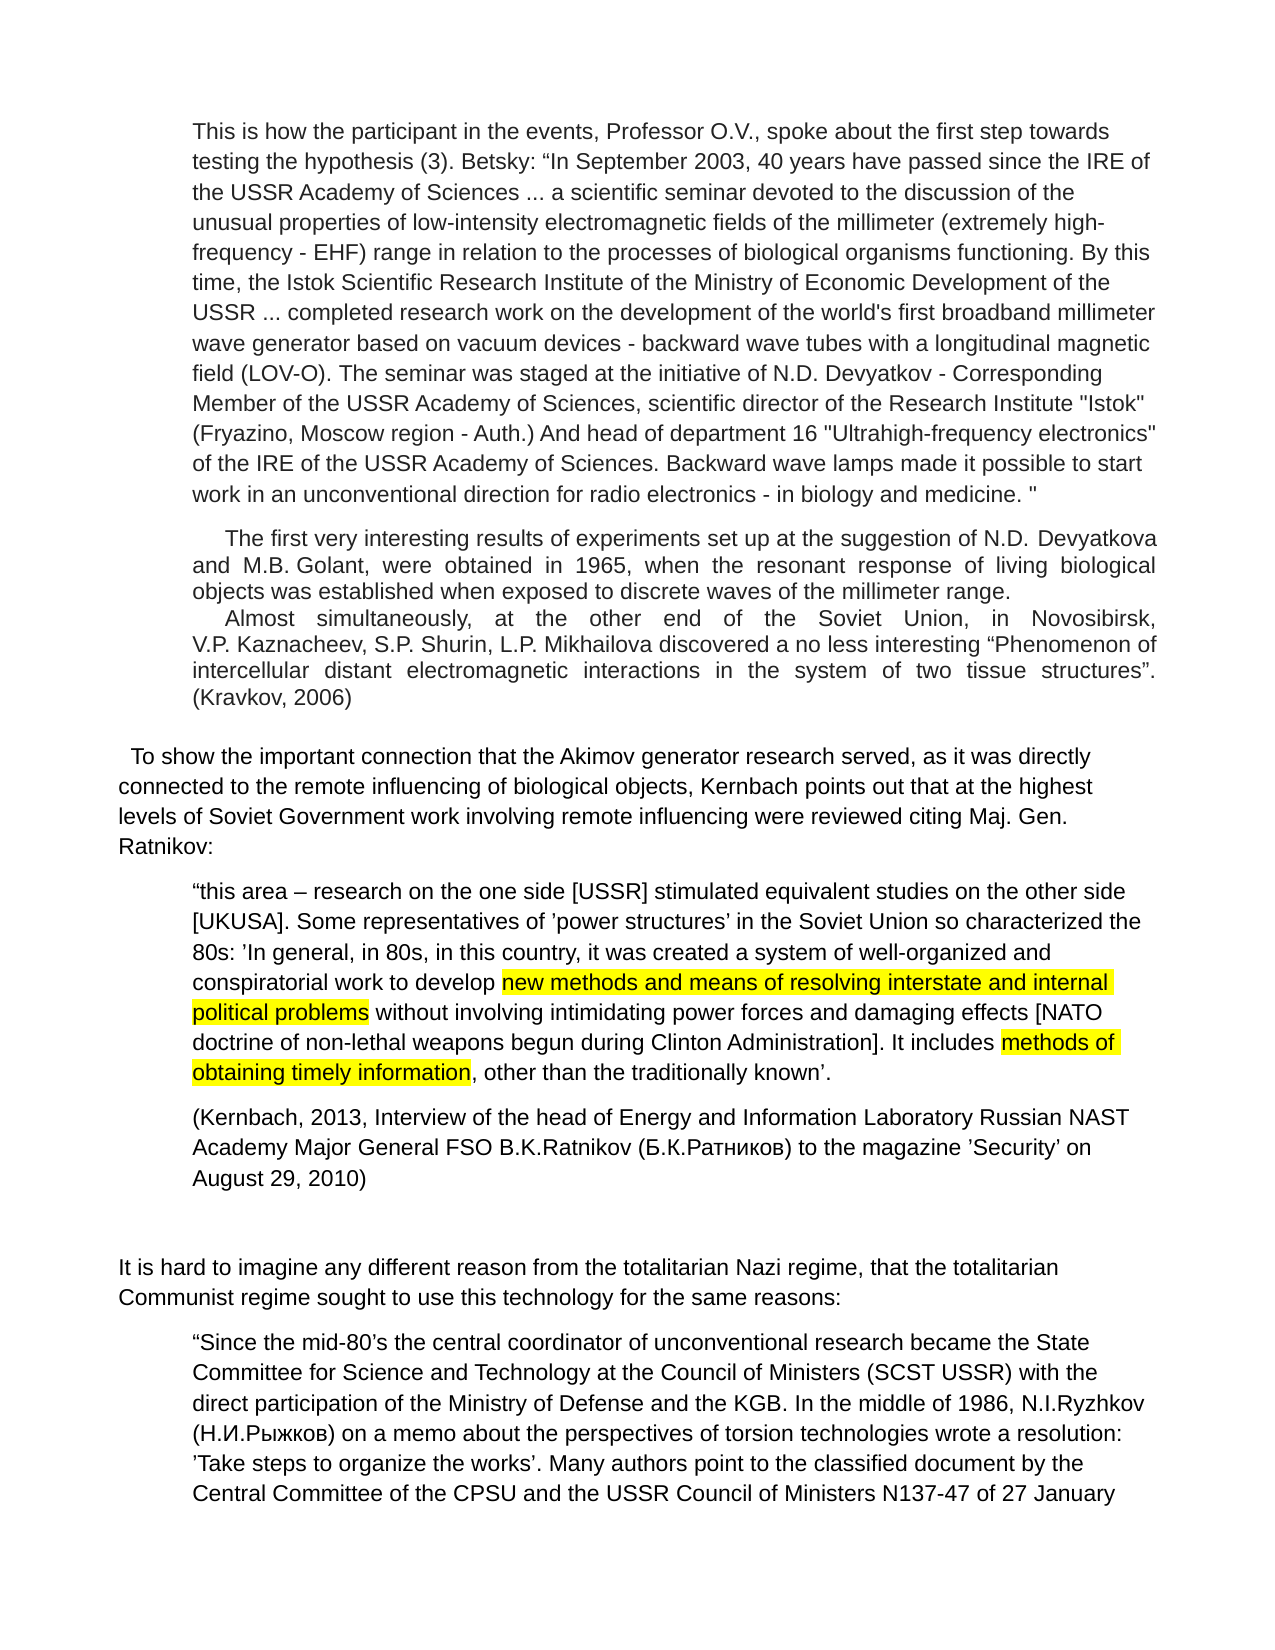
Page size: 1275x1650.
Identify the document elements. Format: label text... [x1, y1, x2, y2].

text The first very interesting results of experiments set up at the suggestion of N.D. Devyatkova and M.B. Golant, were obtained in 1965, when the resonant response of living biological objects was established when exposed to discrete waves of the millimeter range. [192, 525, 1157, 604]
text It is hard to imagine any different reason from the totalitarian Nazi regime, that the totalitarian Communist regime sought to use this technology for the same reasons: [118, 1254, 1157, 1311]
text “this area – research on the one side [USSR] stimulated equivalent studies on the other side [UKUSA]. Some representatives of ’power structures’ in the Soviet Union so characterized the 80s: ’In general, in 80s, in this country, it was created a system of well-organized and conspiratorial work to develop new methods and means of resolving interstate and internal political problems without involving intimidating power forces and damaging effects [NATO doctrine of non-lethal weapons begun during Clinton Administration]. It includes methods of obtaining timely information, other than the traditionally known’. [192, 878, 1157, 1086]
text To show the important connection that the Akimov generator research served, as it was directly connected to the remote influencing of biological objects, Kernbach points out that at the highest levels of Soviet Government work involving remote influencing were reviewed citing Maj. Gen. Ratnikov: [118, 743, 1157, 859]
text (Kernbach, 2013, Interview of the head of Energy and Information Laboratory Russian NAST Academy Major General FSO B.K.Ratnikov (Б.К.Ратников) to the magazine ’Security’ on August 29, 2010) [192, 1104, 1157, 1191]
text Almost simultaneously, at the other end of the Soviet Union, in Novosibirsk, V.P. Kaznacheev, S.P. Shurin, L.P. Mikhailova discovered a no less interesting “Phenomenon of intercellular distant electromagnetic interactions in the system of two tissue structures”. (Kravkov, 2006) [192, 604, 1157, 710]
text This is how the participant in the events, Professor O.V., spoke about the first step towards testing the hypothesis (3). Betsky: “In September 2003, 40 years have passed since the IRE of the USSR Academy of Sciences ... a scientific seminar devoted to the discussion of the unusual properties of low-intensity electromagnetic fields of the millimeter (extremely high-frequency - EHF) range in relation to the processes of biological organisms functioning. By this time, the Istok Scientific Research Institute of the Ministry of Economic Development of the USSR ... completed research work on the development of the world's first broadband millimeter wave generator based on vacuum devices - backward wave tubes with a longitudinal magnetic field (LOV-O). The seminar was staged at the initiative of N.D. Devyatkov - Corresponding Member of the USSR Academy of Sciences, scientific director of the Research Institute "Istok" (Fryazino, Moscow region - Auth.) And head of department 16 "Ultrahigh-frequency electronics" of the IRE of the USSR Academy of Sciences. Backward wave lamps made it possible to start work in an unconventional direction for radio electronics - in biology and medicine. " [192, 118, 1157, 507]
text “Since the mid-80’s the central coordinator of unconventional research became the State Committee for Science and Technology at the Council of Ministers (SCST USSR) with the direct participation of the Ministry of Defense and the KGB. In the middle of 1986, N.I.Ryzhkov (Н.И.Рыжков) on a memo about the perspectives of torsion technologies wrote a resolution: ’Take steps to organize the works’. Many authors point to the classified document by the Central Committee of the CPSU and the USSR Council of Ministers N137-47 of 27 January [192, 1329, 1157, 1506]
